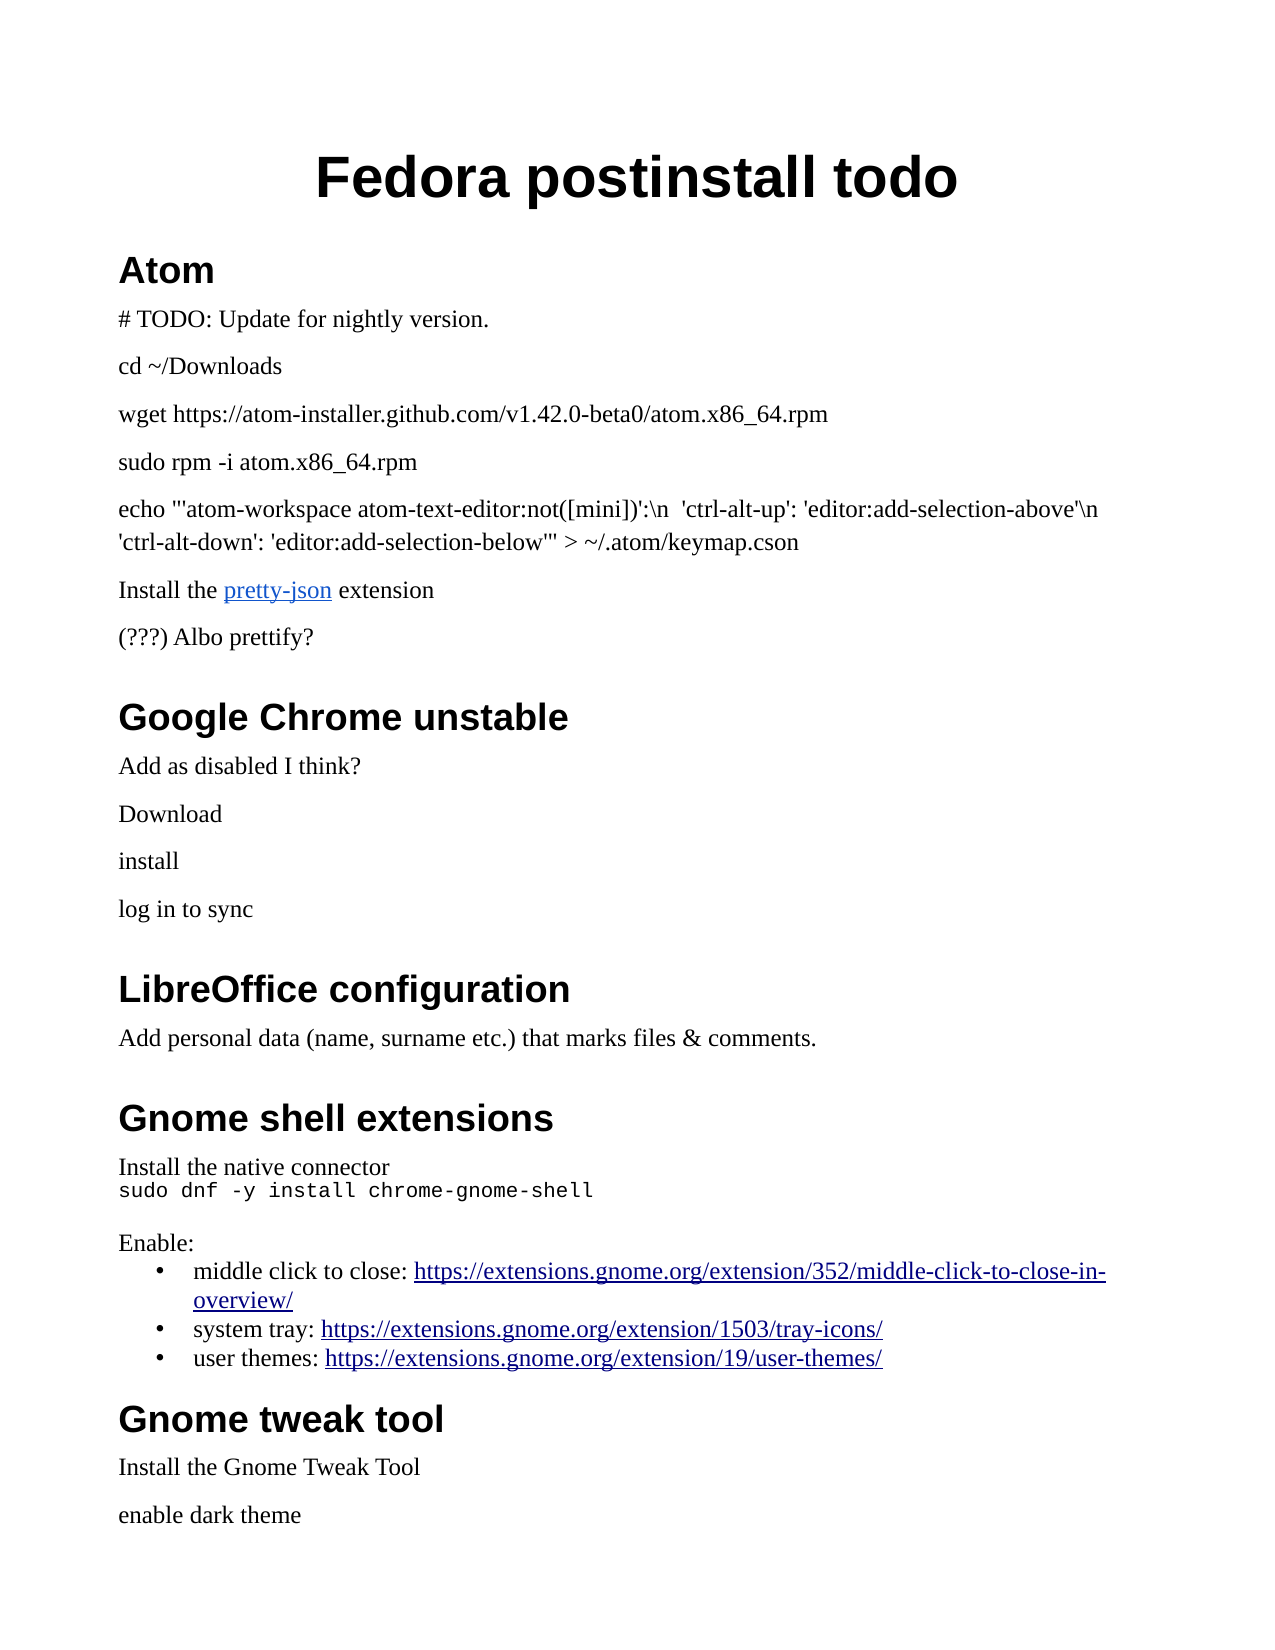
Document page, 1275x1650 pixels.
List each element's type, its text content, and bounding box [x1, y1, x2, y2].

text Install the native connector [118, 1152, 1157, 1180]
list middle click to close: https://extensions.gnome.org/extension/352/middle-click-to-close-in-overview/ [156, 1256, 1157, 1314]
text sudo dnf -y install chrome-gnome-shell [118, 1180, 1157, 1204]
text install [118, 846, 1157, 875]
text Enable: [118, 1228, 1157, 1256]
text echo "'atom-workspace atom-text-editor:not([mini])':\n 'ctrl-alt-up': 'editor:add-selection-above'\n 'ctrl-alt-down': 'editor:add-selection-below'" > ~/.atom/keymap.cson [118, 494, 1157, 556]
list user themes: https://extensions.gnome.org/extension/19/user-themes/ [156, 1343, 1157, 1371]
subtitle Gnome tweak tool [118, 1396, 1157, 1440]
text enable dark theme [118, 1500, 1157, 1529]
text Download [118, 799, 1157, 828]
text log in to sync [118, 894, 1157, 923]
text Install the pretty-json extension [118, 575, 1157, 604]
list system tray: https://extensions.gnome.org/extension/1503/tray-icons/ [156, 1314, 1157, 1343]
text sudo rpm -i atom.x86_64.rpm [118, 447, 1157, 475]
subtitle Gnome shell extensions [118, 1095, 1157, 1139]
subtitle LibreOffice configuration [118, 967, 1157, 1010]
text Install the Gnome Tweak Tool [118, 1452, 1157, 1481]
text Add as disabled I think? [118, 751, 1157, 780]
text wget https://atom-installer.github.com/v1.42.0-beta0/atom.x86_64.rpm [118, 399, 1157, 428]
subtitle Google Chrome unstable [118, 695, 1157, 739]
title Fedora postinstall todo [118, 143, 1157, 210]
text cd ~/Downloads [118, 351, 1157, 380]
text (???) Albo prettify? [118, 622, 1157, 651]
text Add personal data (name, surname etc.) that marks files & comments. [118, 1023, 1157, 1052]
text # TODO: Update for nightly version. [118, 304, 1157, 333]
subtitle Atom [118, 248, 1157, 291]
